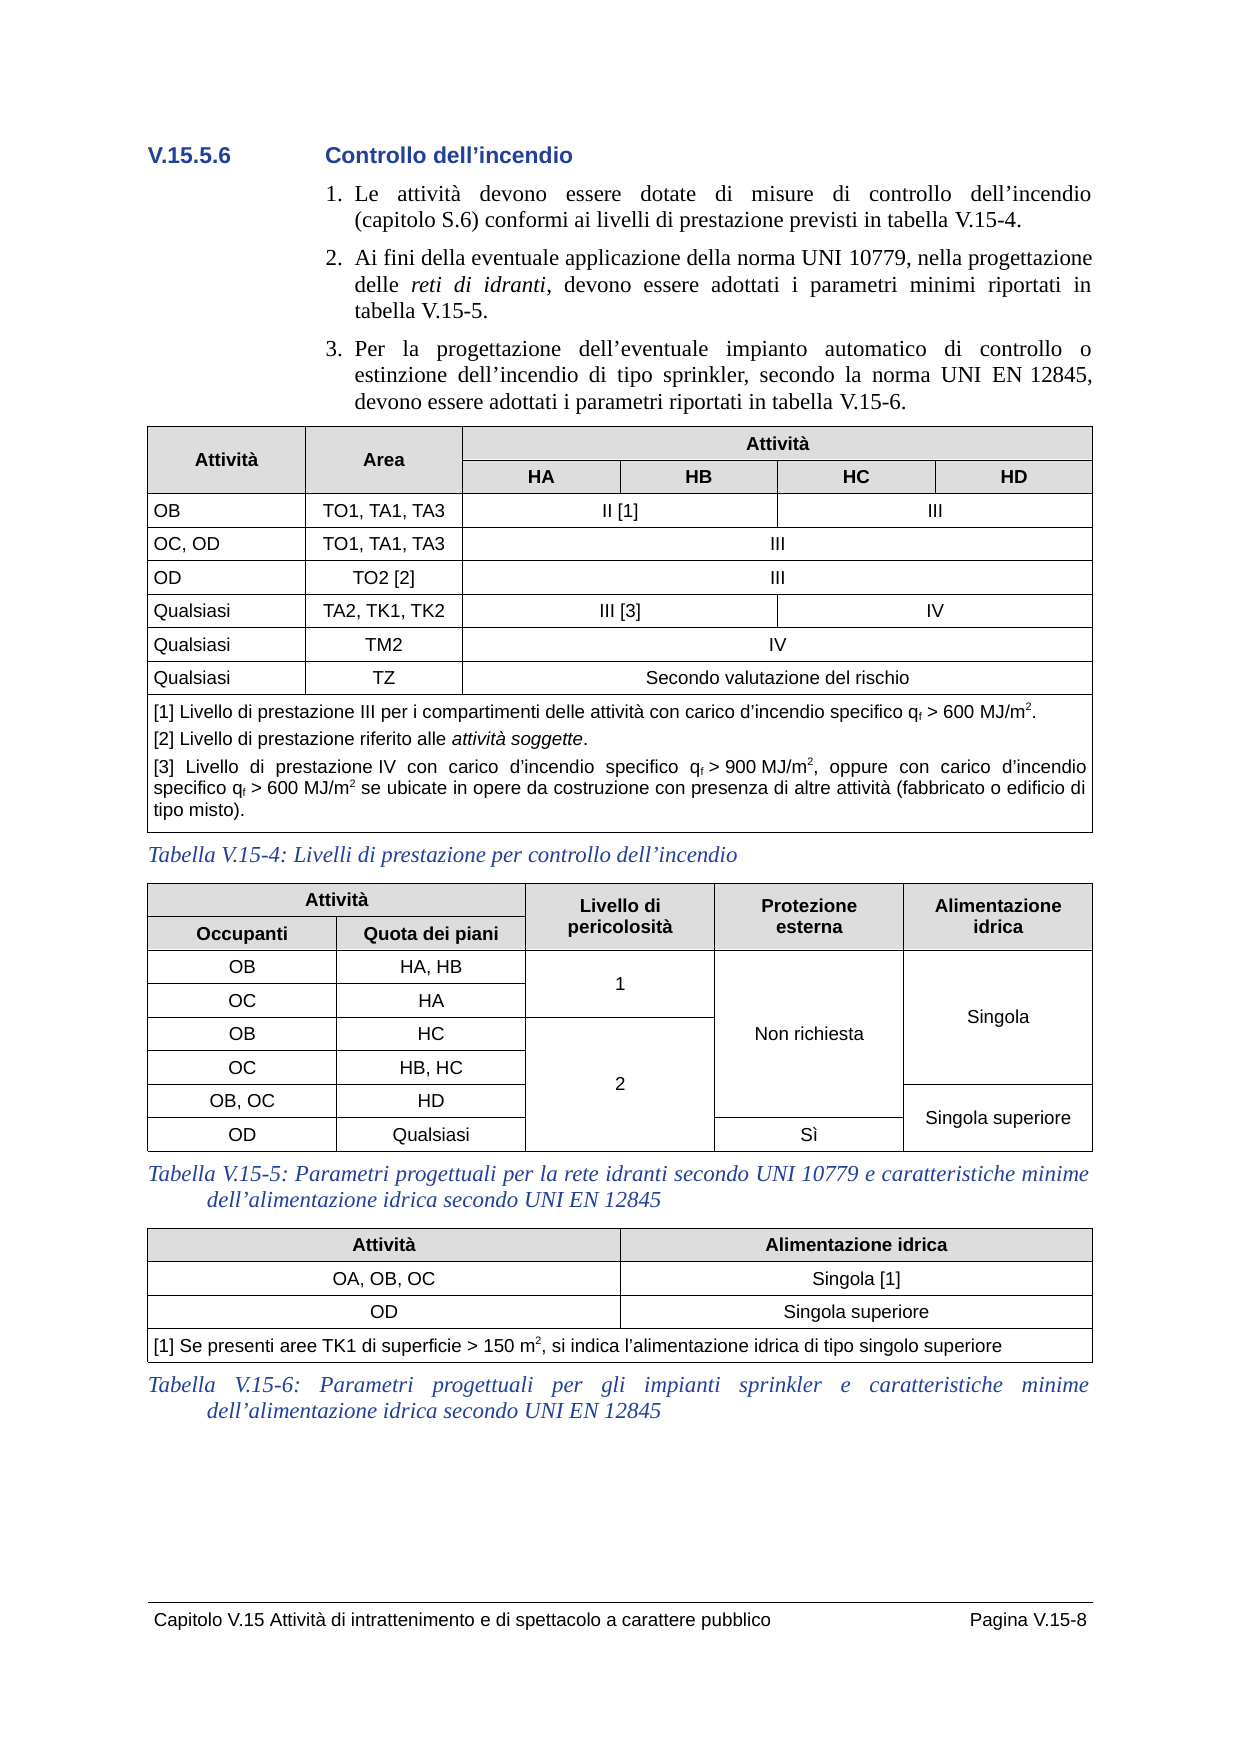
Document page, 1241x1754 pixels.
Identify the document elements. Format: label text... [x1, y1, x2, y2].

list Le attività devono essere dotate di misure di controllo dell’incendio (capitolo S.6) conformi ai livelli di prestazione previsti in tabella V.15-4. [342, 180, 1093, 233]
table_cell Sì [715, 1118, 903, 1151]
subtitle Controllo dell’incendio [148, 142, 1093, 168]
text Tabella V.15-5: Parametri progettuali per la rete idranti secondo UNI 10779 e caratteristiche minime dell’alimentazione idrica secondo UNI EN 12845 [148, 1160, 1093, 1213]
table_cell II [1] [463, 494, 777, 527]
table_cell HC [778, 461, 935, 493]
text Tabella V.15-4: Livelli di prestazione per controllo dell’incendio [148, 841, 1093, 868]
table_header Area [306, 427, 462, 493]
table_cell HC [337, 1018, 525, 1050]
table_cell OC [148, 984, 336, 1017]
table_cell TO2 [2] [306, 561, 462, 594]
table_cell OD [148, 1118, 336, 1151]
table_cell [1] Livello di prestazione III per i compartimenti delle attività con carico d’incendio specifico qf > 600 MJ/m2. [2] Livello di prestazione riferito alle attività soggette. [3] Livello di prestazione IV con carico d’incendio specifico qf > 900 MJ/m2, oppure con carico d’incendio specifico qf > 600 MJ/m2 se ubicate in opere da costruzione con presenza di altre attività (fabbricato o edificio di tipo misto). [148, 695, 1092, 832]
text Tabella V.15-6: Parametri progettuali per gli impianti sprinkler e caratteristiche minime dell’alimentazione idrica secondo UNI EN 12845 [148, 1371, 1093, 1424]
table_cell OB, OC [148, 1085, 336, 1117]
list Ai fini della eventuale applicazione della norma UNI 10779, nella progettazione delle reti di idranti, devono essere adottati i parametri minimi riportati in tabella V.15-5. [342, 244, 1093, 323]
table_cell [1] Se presenti aree TK1 di superficie > 150 m2, si indica l’alimentazione idrica di tipo singolo superiore [148, 1329, 1092, 1362]
table_cell OB [148, 494, 305, 527]
table_cell Quota dei piani [337, 917, 525, 949]
table_cell OD [148, 1296, 620, 1328]
table_header Attività [148, 1229, 620, 1261]
table_header Livello di pericolosità [526, 884, 714, 949]
table_cell HB [621, 461, 777, 493]
table_cell III [463, 561, 1092, 594]
table_cell Singola superiore [904, 1085, 1092, 1151]
table_cell TZ [306, 662, 462, 694]
table_cell HB, HC [337, 1051, 525, 1084]
table_cell Occupanti [148, 917, 336, 949]
table_cell OD [148, 561, 305, 594]
table_cell III [3] [463, 595, 777, 627]
table_cell Singola [904, 951, 1092, 1084]
table_cell HA [463, 461, 620, 493]
table_cell OB [148, 1018, 336, 1050]
table_header Alimentazione idrica [904, 884, 1092, 949]
table_cell Qualsiasi [148, 628, 305, 661]
table_cell OA, OB, OC [148, 1262, 620, 1295]
table_header Attività [148, 884, 525, 916]
table_cell Qualsiasi [148, 662, 305, 694]
table_cell OB [148, 951, 336, 983]
table_header Alimentazione idrica [621, 1229, 1092, 1261]
table_cell Qualsiasi [337, 1118, 525, 1151]
table_cell Secondo valutazione del rischio [463, 662, 1092, 694]
list Per la progettazione dell’eventuale impianto automatico di controllo o estinzione dell’incendio di tipo sprinkler, secondo la norma UNI EN 12845, devono essere adottati i parametri riportati in tabella V.15-6. [342, 335, 1093, 414]
table_cell HD [936, 461, 1092, 493]
table_cell Singola [1] [621, 1262, 1092, 1295]
table_header Protezione esterna [715, 884, 903, 949]
table_cell TA2, TK1, TK2 [306, 595, 462, 627]
table_cell HD [337, 1085, 525, 1117]
table_header Attività [463, 427, 1092, 459]
table_cell Qualsiasi [148, 595, 305, 627]
table_cell OC [148, 1051, 336, 1084]
table_cell HA, HB [337, 951, 525, 983]
table_cell IV [463, 628, 1092, 661]
table_cell 1 [526, 951, 714, 1017]
table_cell III [463, 528, 1092, 560]
table_cell OC, OD [148, 528, 305, 560]
table_cell TO1, TA1, TA3 [306, 494, 462, 527]
table_cell Singola superiore [621, 1296, 1092, 1328]
table_cell TO1, TA1, TA3 [306, 528, 462, 560]
table_cell Non richiesta [715, 951, 903, 1117]
table_cell 2 [526, 1018, 714, 1151]
table_header Attività [148, 427, 305, 493]
table_cell III [778, 494, 1092, 527]
table_cell HA [337, 984, 525, 1017]
table_cell TM2 [306, 628, 462, 661]
table_cell IV [778, 595, 1092, 627]
